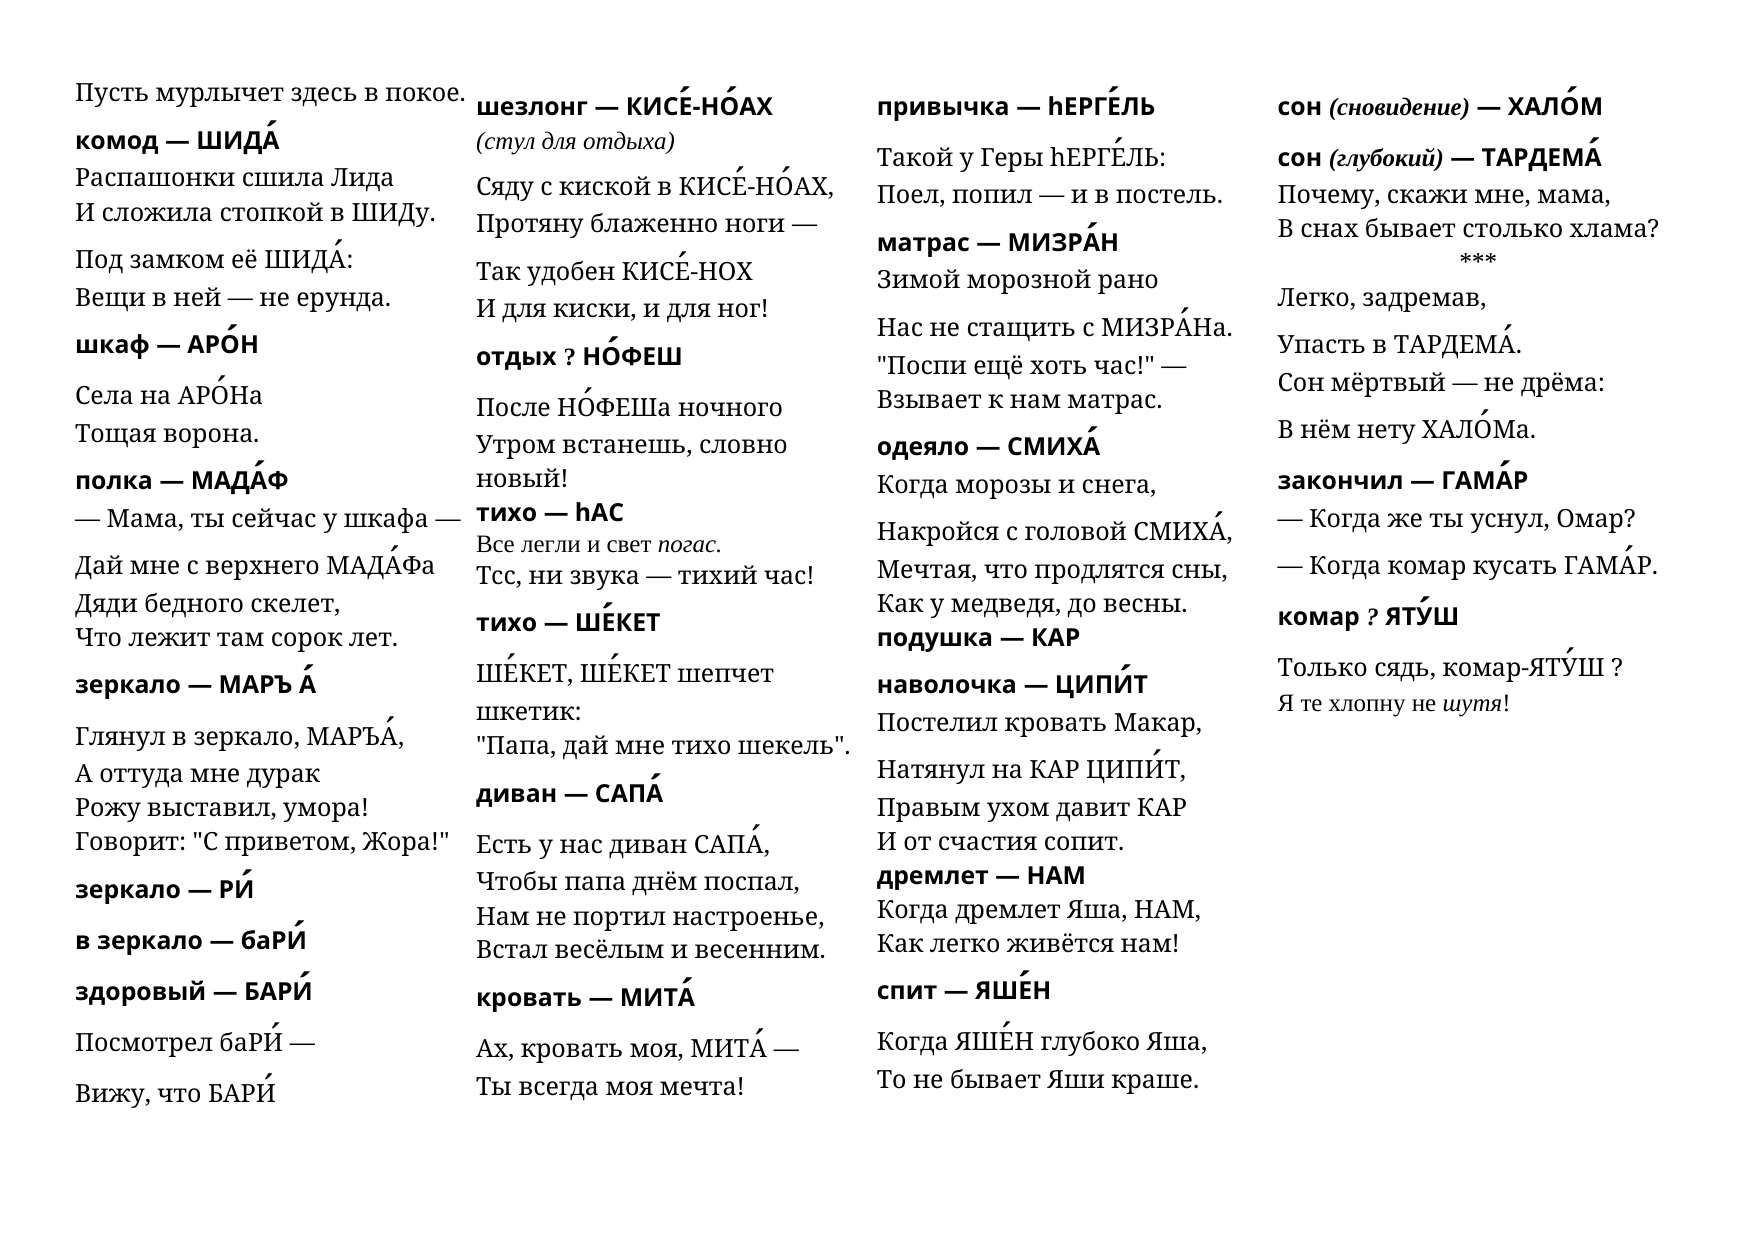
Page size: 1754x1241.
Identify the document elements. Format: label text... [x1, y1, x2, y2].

text Только сядь, комар-ЯТУ́Ш ? [1277, 637, 1678, 688]
text Правым ухом давит КАР [877, 789, 1277, 824]
text После НО́ФЕШа ночного [476, 376, 877, 427]
text Когда ЯШЕ́Н глубоко Яша, [877, 1011, 1277, 1062]
subtitle диван — САПА́ [476, 762, 877, 813]
subtitle сон (сновидение) — ХАЛО́М [1277, 75, 1678, 126]
subtitle тихо — hАС [476, 495, 877, 529]
text И от счастия сопит. [877, 824, 1277, 858]
text *** [1277, 245, 1678, 279]
text Поел, попил — и в постель. [877, 177, 1277, 211]
text Нас не стащить с МИЗРА́На. [877, 296, 1277, 347]
text Когда дремлет Яша, НАМ, [877, 891, 1277, 926]
text Под замком её ШИДА́: [75, 228, 476, 279]
text Распашонки сшила Лида [75, 160, 476, 194]
subtitle дремлет — НАМ [877, 858, 1277, 891]
text Такой у Геры hЕРГЕ́ЛЬ: [877, 126, 1277, 177]
text Рожу выставил, умора! [75, 790, 476, 824]
text В нём нету ХАЛО́Ма. [1277, 398, 1678, 449]
text Как легко живётся нам! [877, 926, 1277, 959]
text Чтобы папа днём поспал, [476, 864, 877, 898]
text — Когда комар кусать ГАМА́Р. [1277, 534, 1678, 586]
subtitle кровать — МИТА́ [476, 966, 877, 1017]
text Почему, скажи мне, мама, [1277, 177, 1678, 211]
subtitle комод — ШИДА́ [75, 109, 476, 160]
text Тощая ворона. [75, 415, 476, 449]
text Вижу, что БАРИ́ [75, 1062, 476, 1113]
text Сон мёртвый — не дрёма: [1277, 364, 1678, 398]
text Протяну блаженно ноги — [476, 206, 877, 240]
text Накройся с головой СМИХА́, [877, 501, 1277, 552]
text Дай мне с верхнего МАДА́Фа [75, 534, 476, 586]
text Постелил кровать Макар, [877, 704, 1277, 738]
text Ах, кровать моя, МИТА́ — [476, 1017, 877, 1068]
text Есть у нас диван САПА́, [476, 813, 877, 864]
text "Папа, дай мне тихо шекель". [476, 728, 877, 762]
text ШЕ́КЕТ, ШЕ́КЕТ шепчет шкетик: [476, 643, 877, 728]
subtitle зеркало — МАРЪ А́ [75, 654, 476, 705]
text Как у медведя, до весны. [877, 586, 1277, 620]
subtitle полка — МАДА́Ф [75, 449, 476, 501]
text Встал весёлым и весенним. [476, 932, 877, 966]
text Говорит: "С приветом, Жора!" [75, 824, 476, 858]
subtitle матрас — МИЗРА́Н [877, 211, 1277, 262]
text Тсс, ни звука — тихий час! [476, 558, 877, 592]
subtitle наволочка — ЦИПИ́Т [877, 653, 1277, 704]
text Нам не портил настроенье, [476, 898, 877, 932]
text Посмотрел баРИ́ — [75, 1011, 476, 1062]
text Дяди бедного скелет, [75, 586, 476, 620]
subtitle отдых ? НО́ФЕШ [476, 325, 877, 376]
subtitle спит — ЯШЕ́Н [877, 959, 1277, 1011]
text А оттуда мне дурак [75, 756, 476, 790]
text (стул для отдыха) [476, 126, 877, 155]
subtitle одеяло — СМИХА́ [877, 415, 1277, 466]
subtitle подушка — КАР [877, 620, 1277, 653]
text Ты всегда моя мечта! [476, 1068, 877, 1102]
subtitle комар ? ЯТУ́Ш [1277, 586, 1678, 637]
text Я те хлопну не шутя! [1277, 688, 1678, 716]
text И сложила стопкой в ШИДу. [75, 194, 476, 228]
text "Поспи ещё хоть час!" — [877, 347, 1277, 381]
text — Когда же ты уснул, Омар? [1277, 501, 1678, 534]
text Глянул в зеркало, МАРЪА́, [75, 705, 476, 756]
subtitle шезлонг — КИСЕ́-НО́АХ [476, 75, 877, 126]
text Сяду с киской в КИСЕ́-НО́АХ, [476, 155, 877, 206]
text Натянул на КАР ЦИПИ́Т, [877, 738, 1277, 789]
text Мечтая, что продлятся сны, [877, 552, 1277, 586]
text Утром встанешь, словно новый! [476, 427, 877, 495]
subtitle сон (глубокий) — ТАРДЕМА́ [1277, 126, 1678, 177]
text Так удобен КИСЕ́-НОХ [476, 240, 877, 291]
subtitle привычка — hЕРГЕ́ЛЬ [877, 75, 1277, 126]
subtitle в зеркало — баРИ́ [75, 909, 476, 960]
text Вещи в ней — не ерунда. [75, 279, 476, 313]
text В снах бывает столько хлама? [1277, 211, 1678, 245]
subtitle тихо — ШЕ́КЕТ [476, 592, 877, 643]
text Пусть мурлычет здесь в покое. [75, 75, 476, 109]
text Зимой морозной рано [877, 262, 1277, 296]
text И для киски, и для ног! [476, 291, 877, 325]
text Упасть в ТАРДЕМА́. [1277, 313, 1678, 364]
subtitle здоровый — БАРИ́ [75, 960, 476, 1011]
text Когда морозы и снега, [877, 466, 1277, 501]
subtitle шкаф — АРО́Н [75, 313, 476, 364]
subtitle закончил — ГАМА́Р [1277, 449, 1678, 501]
text Все легли и свет погас. [476, 529, 877, 558]
text Взывает к нам матрас. [877, 381, 1277, 415]
text То не бывает Яши краше. [877, 1062, 1277, 1096]
text — Мама, ты сейчас у шкафа — [75, 501, 476, 534]
text Села на АРО́На [75, 364, 476, 415]
subtitle зеркало — РИ́ [75, 858, 476, 909]
text Легко, задремав, [1277, 279, 1678, 313]
text Что лежит там сорок лет. [75, 620, 476, 654]
